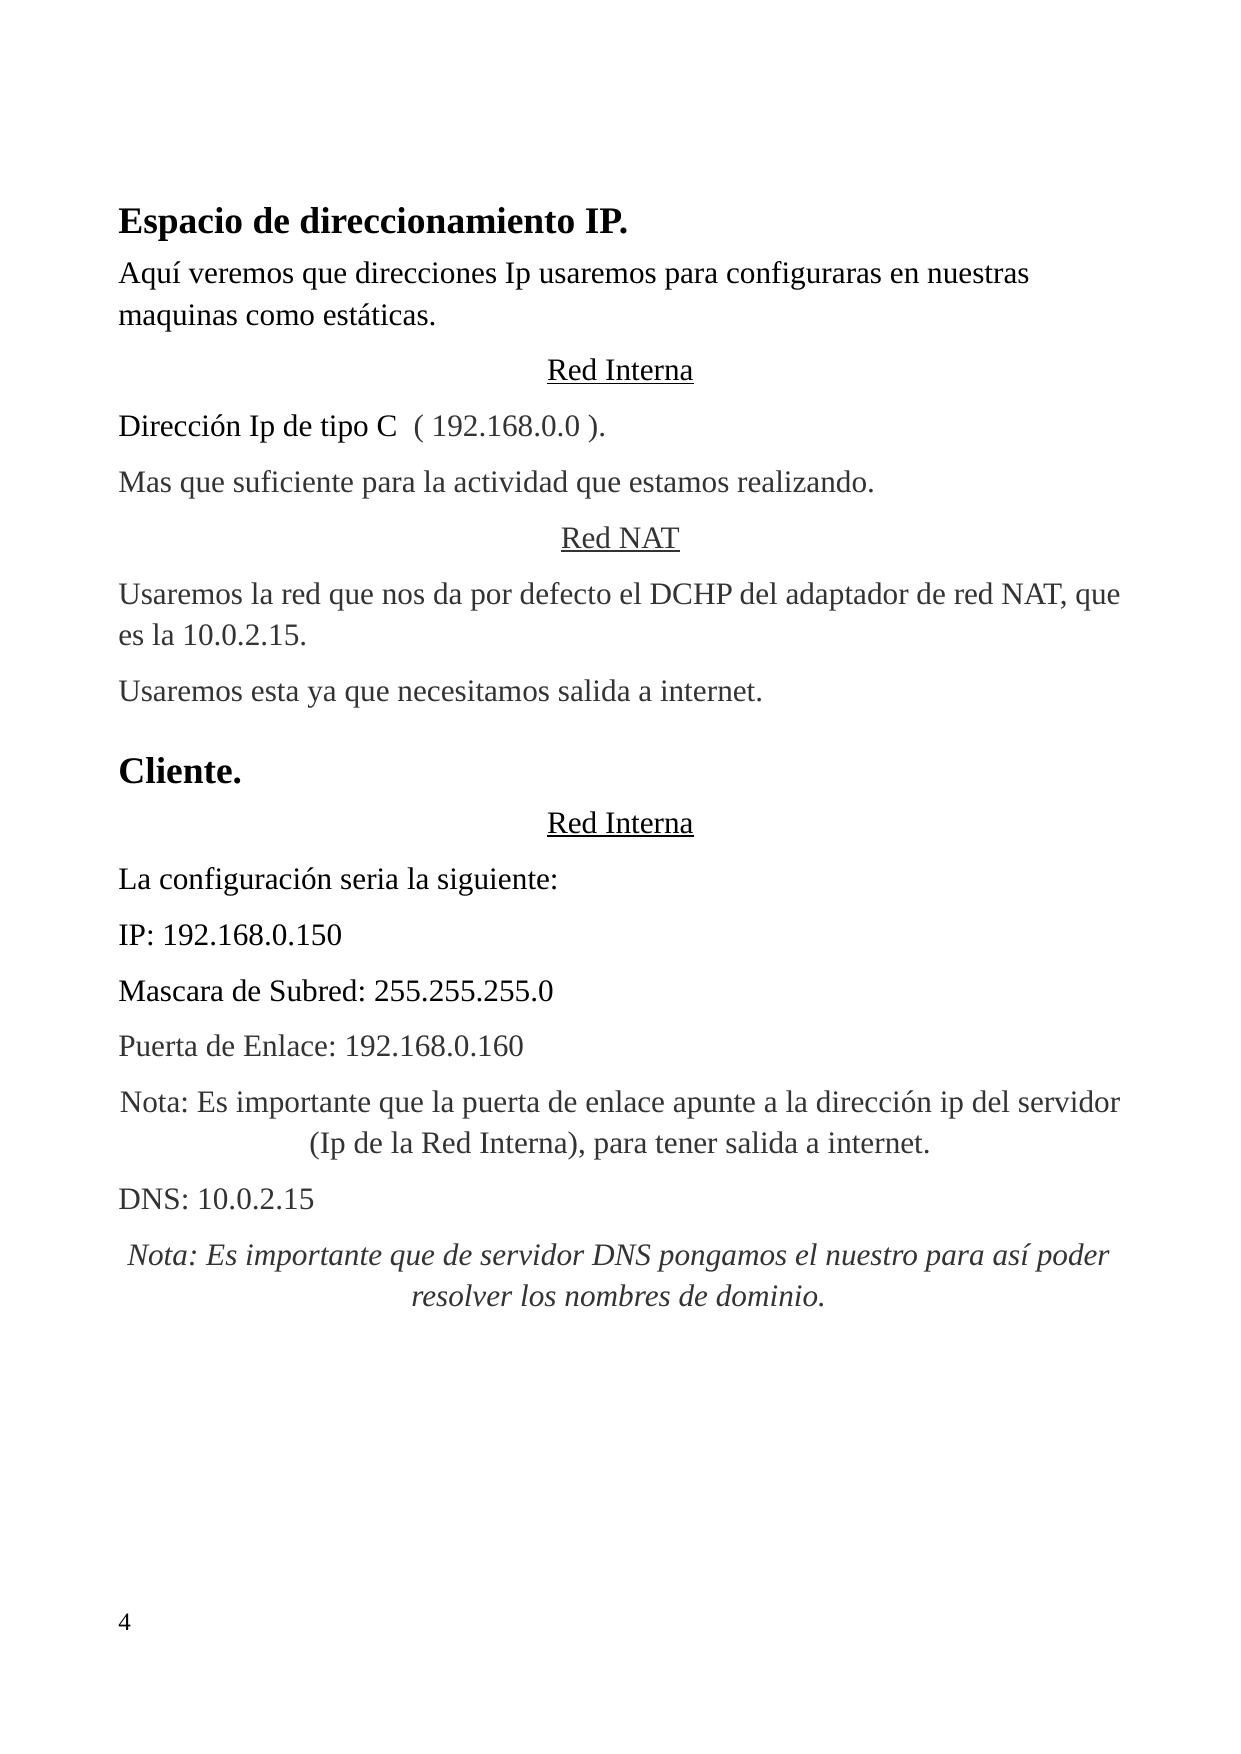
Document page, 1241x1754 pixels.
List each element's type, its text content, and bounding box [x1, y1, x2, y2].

text Mascara de Subred: 255.255.255.0 [118, 972, 1122, 1008]
text Nota: Es importante que de servidor DNS pongamos el nuestro para así poder resolver los nombres de dominio. [118, 1236, 1122, 1314]
text Red NAT [118, 519, 1122, 555]
text Puerta de Enlace: 192.168.0.160 [118, 1028, 1122, 1064]
text Red Interna [118, 352, 1122, 388]
text Mas que suficiente para la actividad que estamos realizando. [118, 463, 1122, 499]
text Usaremos la red que nos da por defecto el DCHP del adaptador de red NAT, que es la 10.0.2.15. [118, 575, 1122, 652]
subtitle Cliente. [118, 749, 1122, 792]
text DNS: 10.0.2.15 [118, 1181, 1122, 1217]
text Red Interna [118, 804, 1122, 840]
text Usaremos esta ya que necesitamos salida a internet. [118, 672, 1122, 708]
text Dirección Ip de tipo C ( 192.168.0.0 ). [118, 407, 1122, 443]
text IP: 192.168.0.150 [118, 916, 1122, 952]
text Aquí veremos que direcciones Ip usaremos para configuraras en nuestras maquinas como estáticas. [118, 254, 1122, 332]
subtitle Espacio de direccionamiento IP. [118, 199, 1122, 242]
text Nota: Es importante que la puerta de enlace apunte a la dirección ip del servidor (Ip de la Red Interna), para tener salida a internet. [118, 1083, 1122, 1161]
text La configuración seria la siguiente: [118, 860, 1122, 896]
